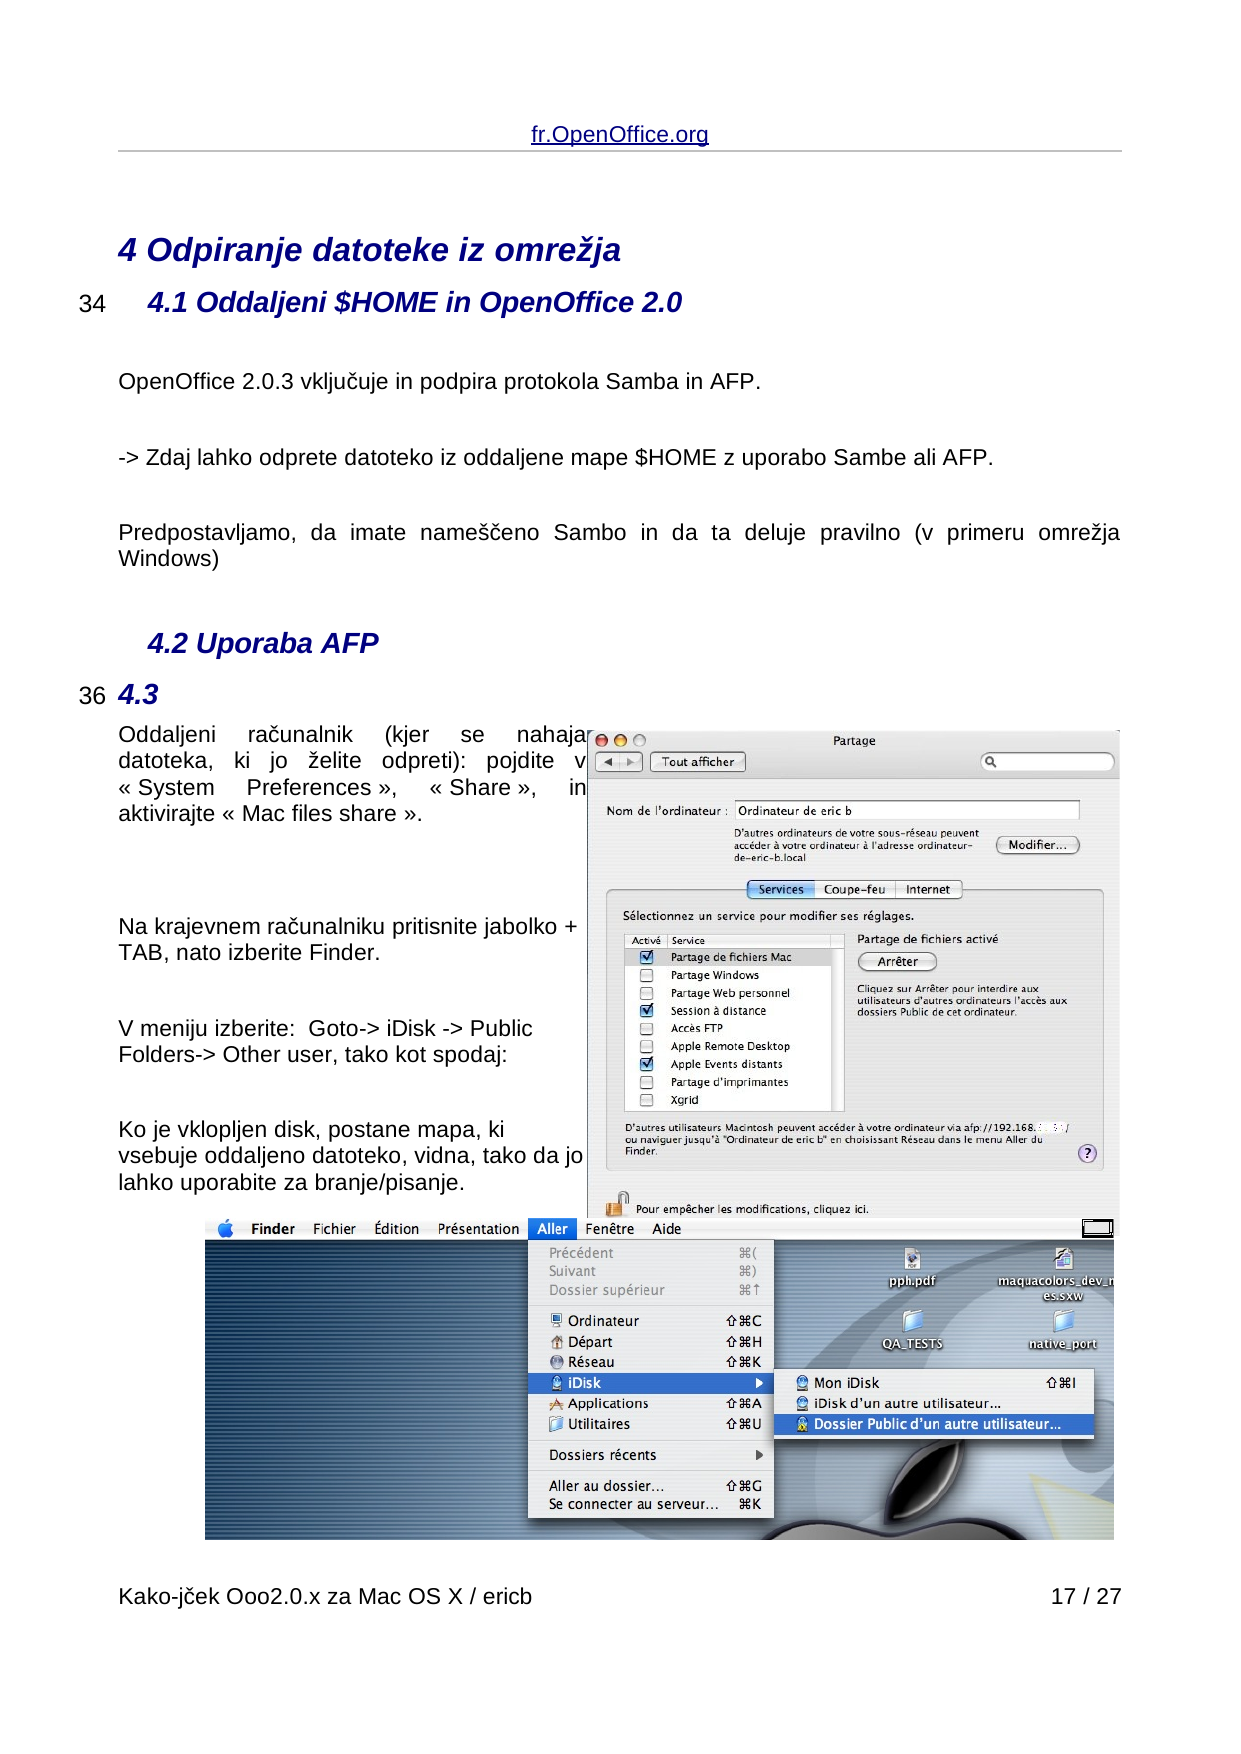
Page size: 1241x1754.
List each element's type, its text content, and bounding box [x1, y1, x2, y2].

text -> Zdaj lahko odprete datoteko iz oddaljene mape $HOME z uporabo Sambe ali AFP. [118, 444, 1122, 470]
picture [205, 730, 1120, 1540]
text Na krajevnem računalniku pritisnite jabolko + TAB, nato izberite Finder. [118, 913, 587, 966]
text V meniju izberite: Goto-> iDisk -> Public Folders-> Other user, tako kot spodaj: [118, 1015, 587, 1067]
subtitle Odpiranje datoteke iz omrežja [118, 231, 1122, 269]
subtitle Uporaba AFP [148, 627, 1122, 660]
text OpenOffice 2.0.3 vključuje in podpira protokola Samba in AFP. [118, 368, 1122, 394]
subtitle Oddaljeni $HOME in OpenOffice 2.0 [148, 286, 1122, 319]
text Oddaljeni računalnik (kjer se nahaja datoteka, ki jo želite odpreti): pojdite v « System Preferences », « Share », in aktivirajte « Mac files share ». [118, 722, 1122, 826]
text Predpostavljamo, da imate nameščeno Sambo in da ta deluje pravilno (v primeru omrežja Windows) [118, 520, 1122, 572]
text Ko je vklopljen disk, postane mapa, ki vsebuje oddaljeno datoteko, vidna, tako da jo lahko uporabite za branje/pisanje. [118, 1117, 587, 1195]
